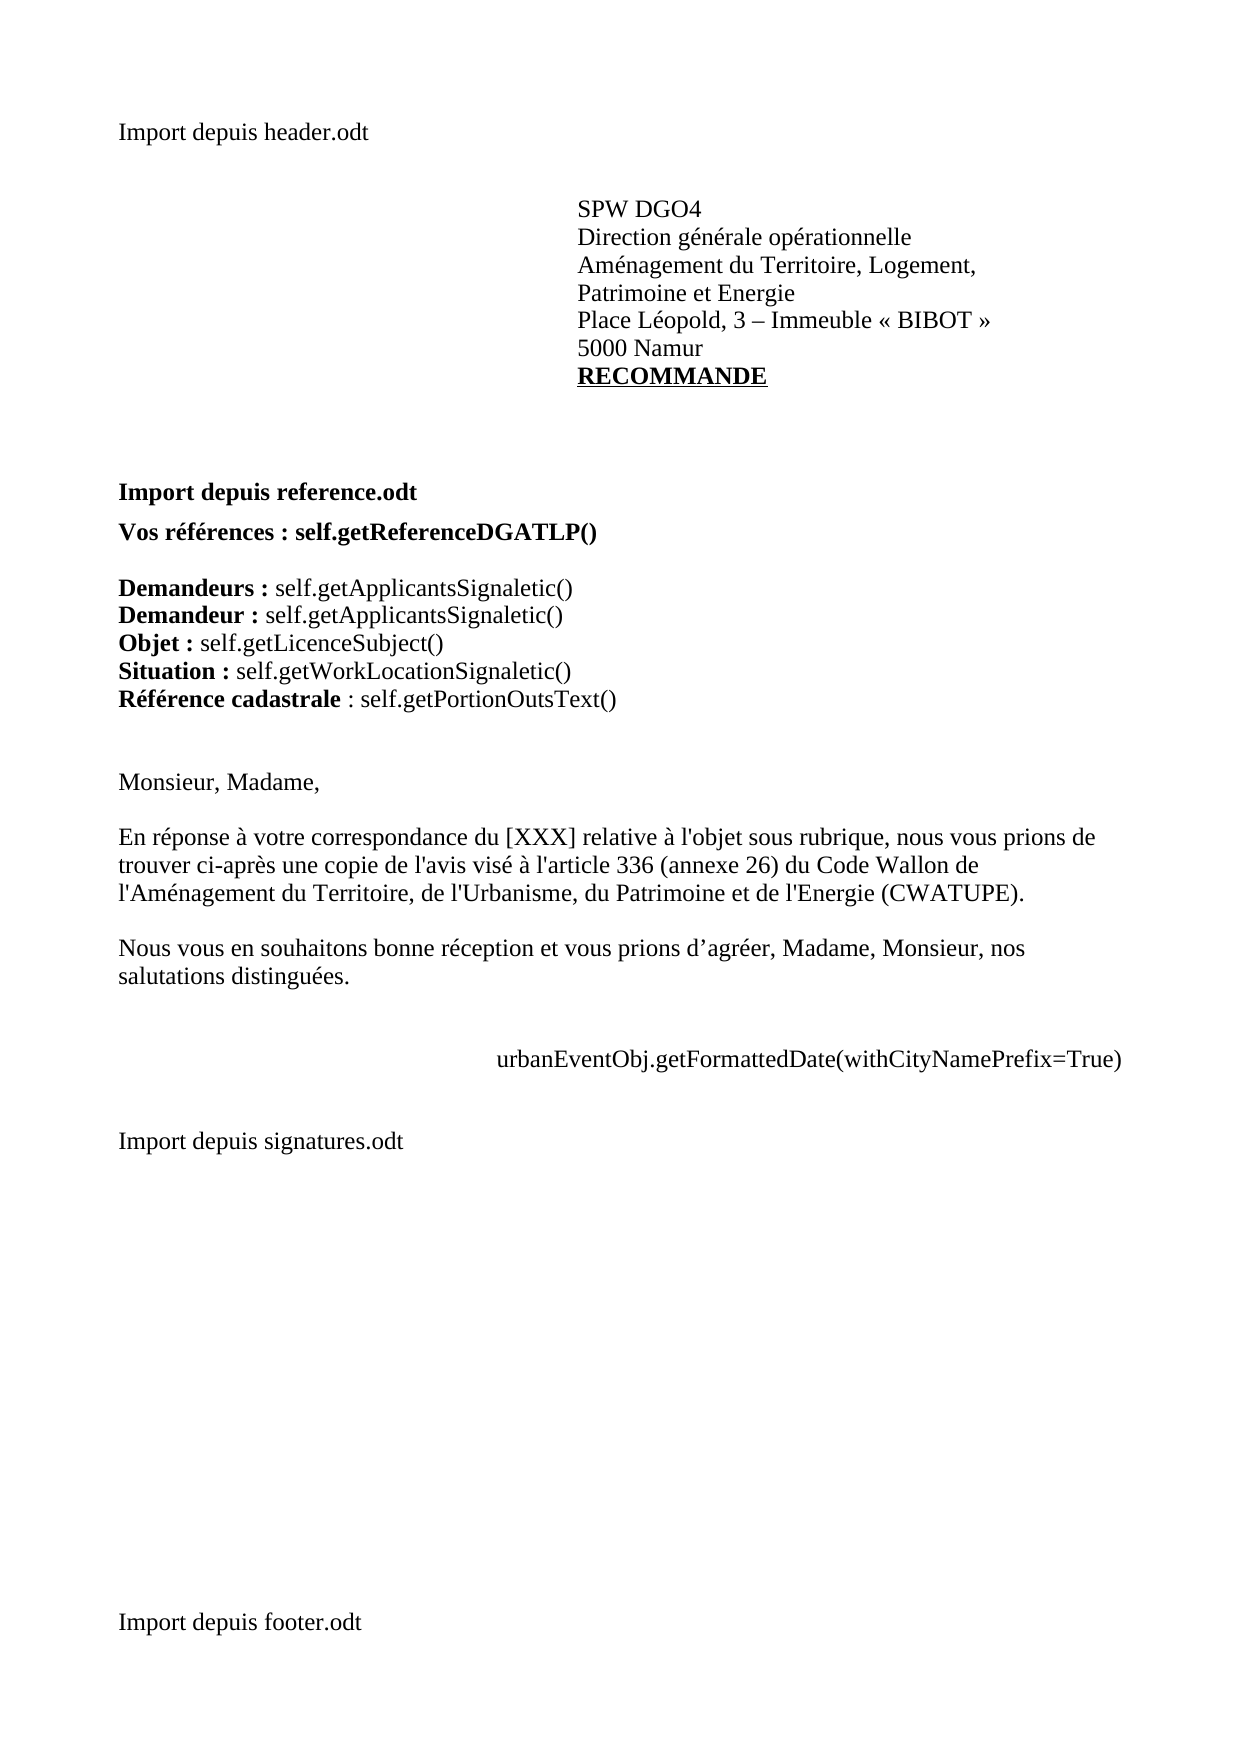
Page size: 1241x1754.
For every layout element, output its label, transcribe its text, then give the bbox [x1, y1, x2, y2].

text Objet : self.getLicenceSubject() [118, 629, 1122, 657]
text Situation : self.getWorkLocationSignaletic() [118, 657, 1122, 685]
text Import depuis header.odt [118, 118, 539, 146]
text Place Léopold, 3 – Immeuble « BIBOT » [577, 306, 1028, 334]
text 5000 Namur [577, 334, 1028, 362]
text RECOMMANDE [577, 362, 1028, 389]
text urbanEventObj.getFormattedDate(withCityNamePrefix=True) [118, 1045, 1122, 1073]
text Monsieur, Madame, [118, 768, 1122, 796]
text Demandeurs : self.getApplicantsSignaletic() [118, 574, 1122, 602]
text Demandeur : self.getApplicantsSignaletic() [118, 602, 1122, 629]
text Aménagement du Territoire, Logement, Patrimoine et Energie [577, 251, 1028, 306]
text Import depuis signatures.odt [118, 1127, 1131, 1154]
text Vos références : self.getReferenceDGATLP() [118, 518, 1122, 546]
text Direction générale opérationnelle [577, 223, 1028, 251]
text Référence cadastrale : self.getPortionOutsText() [118, 685, 1122, 712]
text En réponse à votre correspondance du [XXX] relative à l'objet sous rubrique, nous vous prions de trouver ci-après une copie de l'avis visé à l'article 336 (annexe 26) du Code Wallon de l'Aménagement du Territoire, de l'Urbanisme, du Patrimoine et de l'Energie (CWATUPE). [118, 823, 1122, 906]
text Import depuis reference.odt [118, 478, 1122, 506]
text Nous vous en souhaitons bonne réception et vous prions d’agréer, Madame, Monsieur, nos salutations distinguées. [118, 934, 1122, 989]
text SPW DGO4 [577, 196, 1028, 223]
